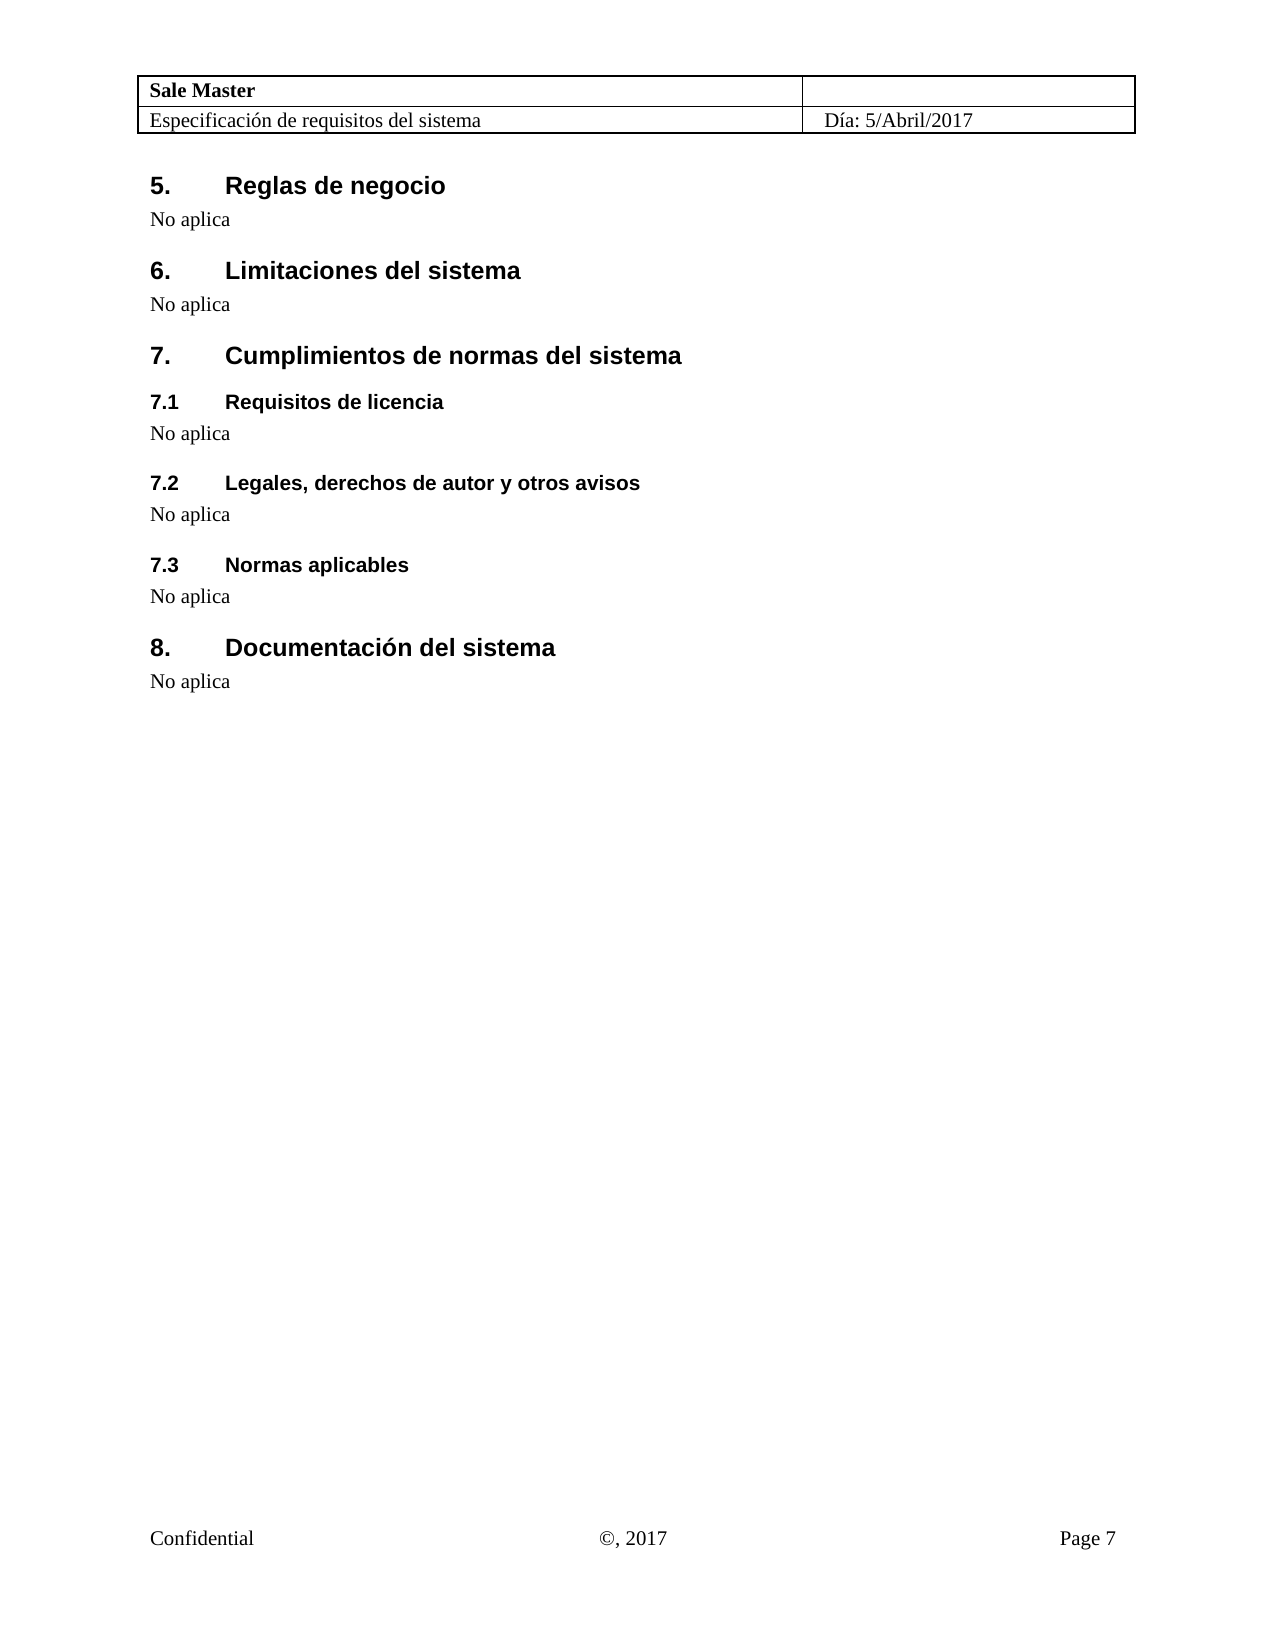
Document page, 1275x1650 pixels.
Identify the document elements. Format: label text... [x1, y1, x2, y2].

text No aplica [150, 501, 1125, 526]
subtitle Limitaciones del sistema [150, 256, 1125, 285]
text No aplica [150, 206, 1125, 231]
subtitle Cumplimientos de normas del sistema [150, 341, 1125, 370]
text No aplica [150, 420, 1125, 445]
text No aplica [150, 668, 1125, 693]
subtitle Normas aplicables [150, 551, 1125, 576]
text No aplica [150, 291, 1125, 316]
subtitle Requisitos de licencia [150, 389, 1125, 414]
subtitle Documentación del sistema [150, 633, 1125, 661]
subtitle Reglas de negocio [150, 171, 1125, 200]
subtitle Legales, derechos de autor y otros avisos [150, 470, 1125, 495]
text No aplica [150, 583, 1125, 608]
